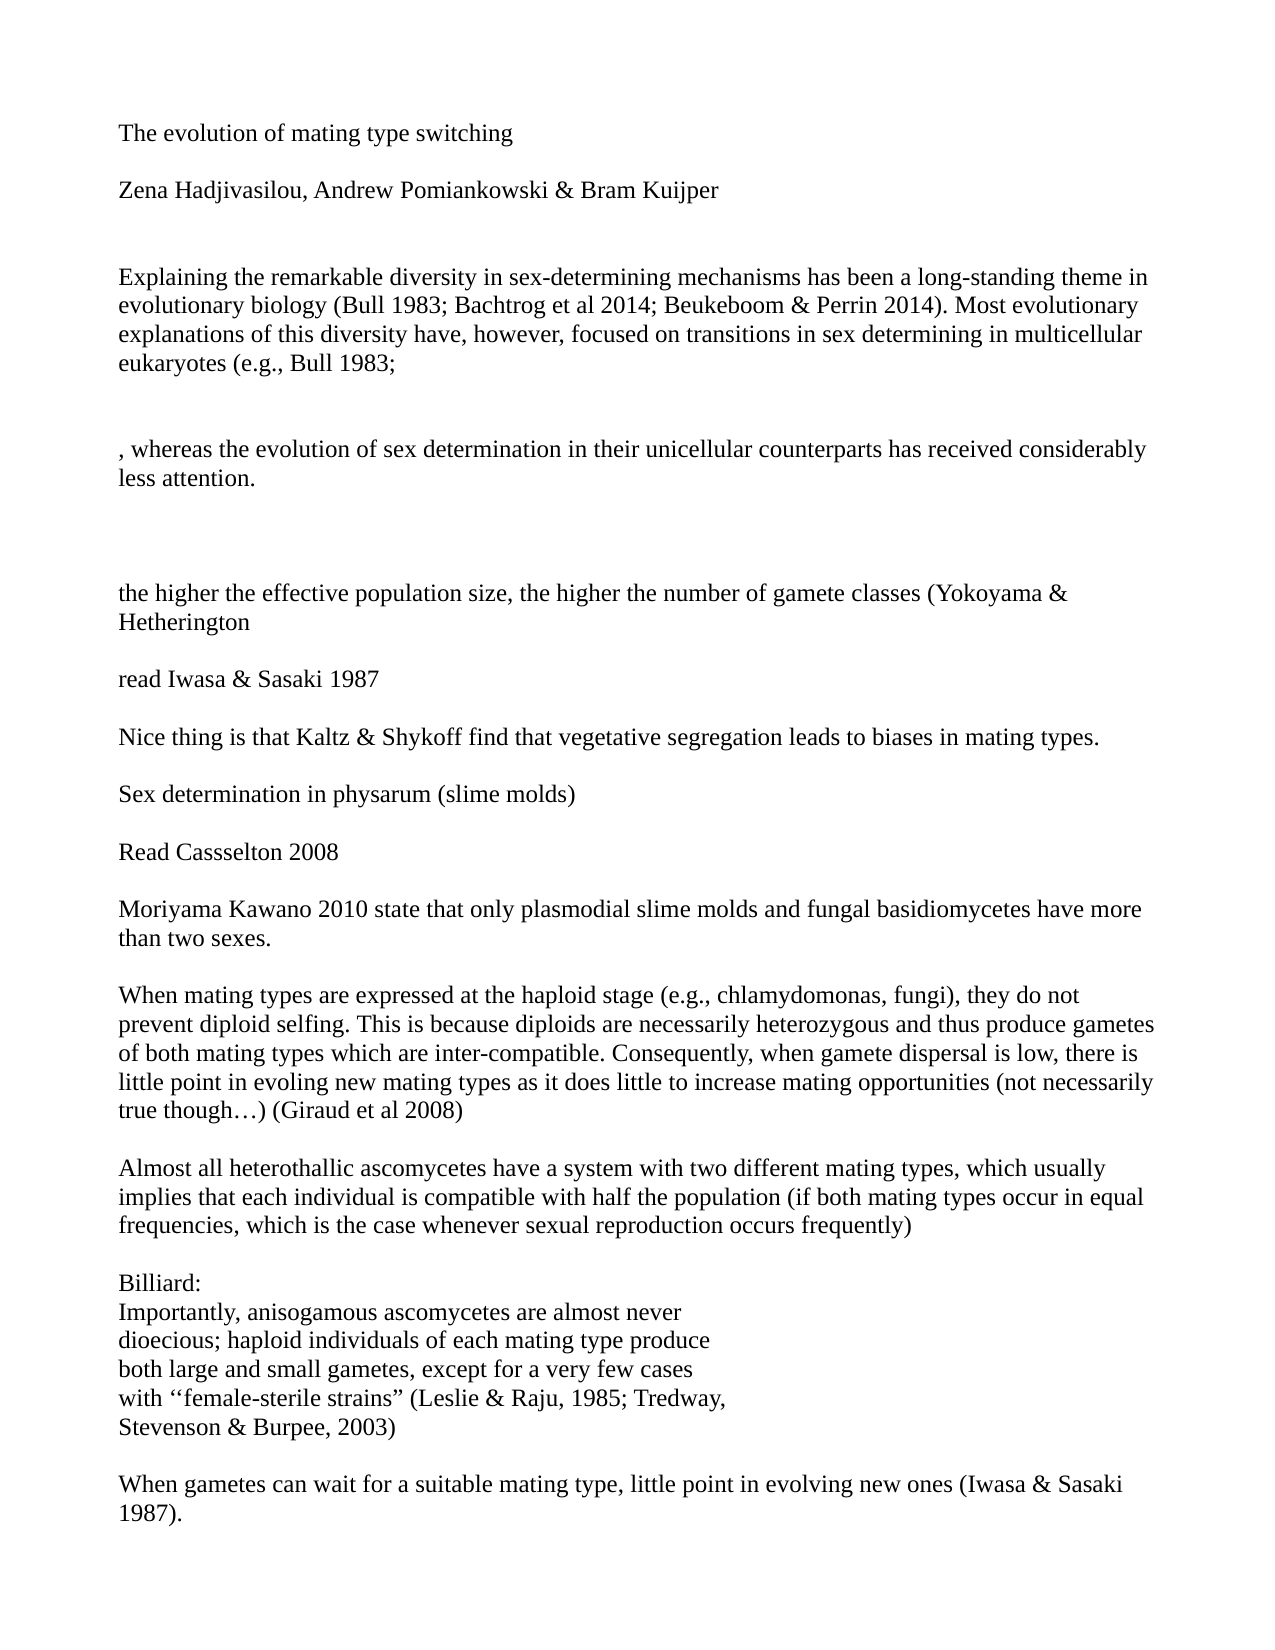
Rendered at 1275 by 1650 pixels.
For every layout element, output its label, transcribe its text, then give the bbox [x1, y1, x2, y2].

text with ‘‘female-sterile strains” (Leslie & Raju, 1985; Tredway, [118, 1383, 1157, 1412]
text dioecious; haploid individuals of each mating type produce [118, 1326, 1157, 1354]
text Importantly, anisogamous ascomycetes are almost never [118, 1297, 1157, 1326]
text Moriyama Kawano 2010 state that only plasmodial slime molds and fungal basidiomycetes have more than two sexes. [118, 894, 1157, 952]
text , whereas the evolution of sex determination in their unicellular counterparts has received considerably less attention. [118, 434, 1157, 492]
text Stevenson & Burpee, 2003) [118, 1412, 1157, 1441]
text Read Cassselton 2008 [118, 837, 1157, 866]
text Billiard: [118, 1268, 1157, 1297]
text When gametes can wait for a suitable mating type, little point in evolving new ones (Iwasa & Sasaki 1987). [118, 1469, 1157, 1527]
text Almost all heterothallic ascomycetes have a system with two different mating types, which usually implies that each individual is compatible with half the population (if both mating types occur in equal frequencies, which is the case whenever sexual reproduction occurs frequently) [118, 1153, 1157, 1239]
text When mating types are expressed at the haploid stage (e.g., chlamydomonas, fungi), they do not prevent diploid selfing. This is because diploids are necessarily heterozygous and thus produce gametes of both mating types which are inter-compatible. Consequently, when gamete dispersal is low, there is little point in evoling new mating types as it does little to increase mating opportunities (not necessarily true though…) (Giraud et al 2008) [118, 981, 1157, 1124]
text Explaining the remarkable diversity in sex-determining mechanisms has been a long-standing theme in evolutionary biology (Bull 1983; Bachtrog et al 2014; Beukeboom & Perrin 2014). Most evolutionary explanations of this diversity have, however, focused on transitions in sex determining in multicellular eukaryotes (e.g., Bull 1983; [118, 262, 1157, 377]
text The evolution of mating type switching [118, 118, 1157, 147]
text Zena Hadjivasilou, Andrew Pomiankowski & Bram Kuijper [118, 176, 1157, 204]
text both large and small gametes, except for a very few cases [118, 1354, 1157, 1383]
text Sex determination in physarum (slime molds) [118, 779, 1157, 808]
text the higher the effective population size, the higher the number of gamete classes (Yokoyama & Hetherington [118, 578, 1157, 636]
text Nice thing is that Kaltz & Shykoff find that vegetative segregation leads to biases in mating types. [118, 722, 1157, 751]
text read Iwasa & Sasaki 1987 [118, 664, 1157, 693]
